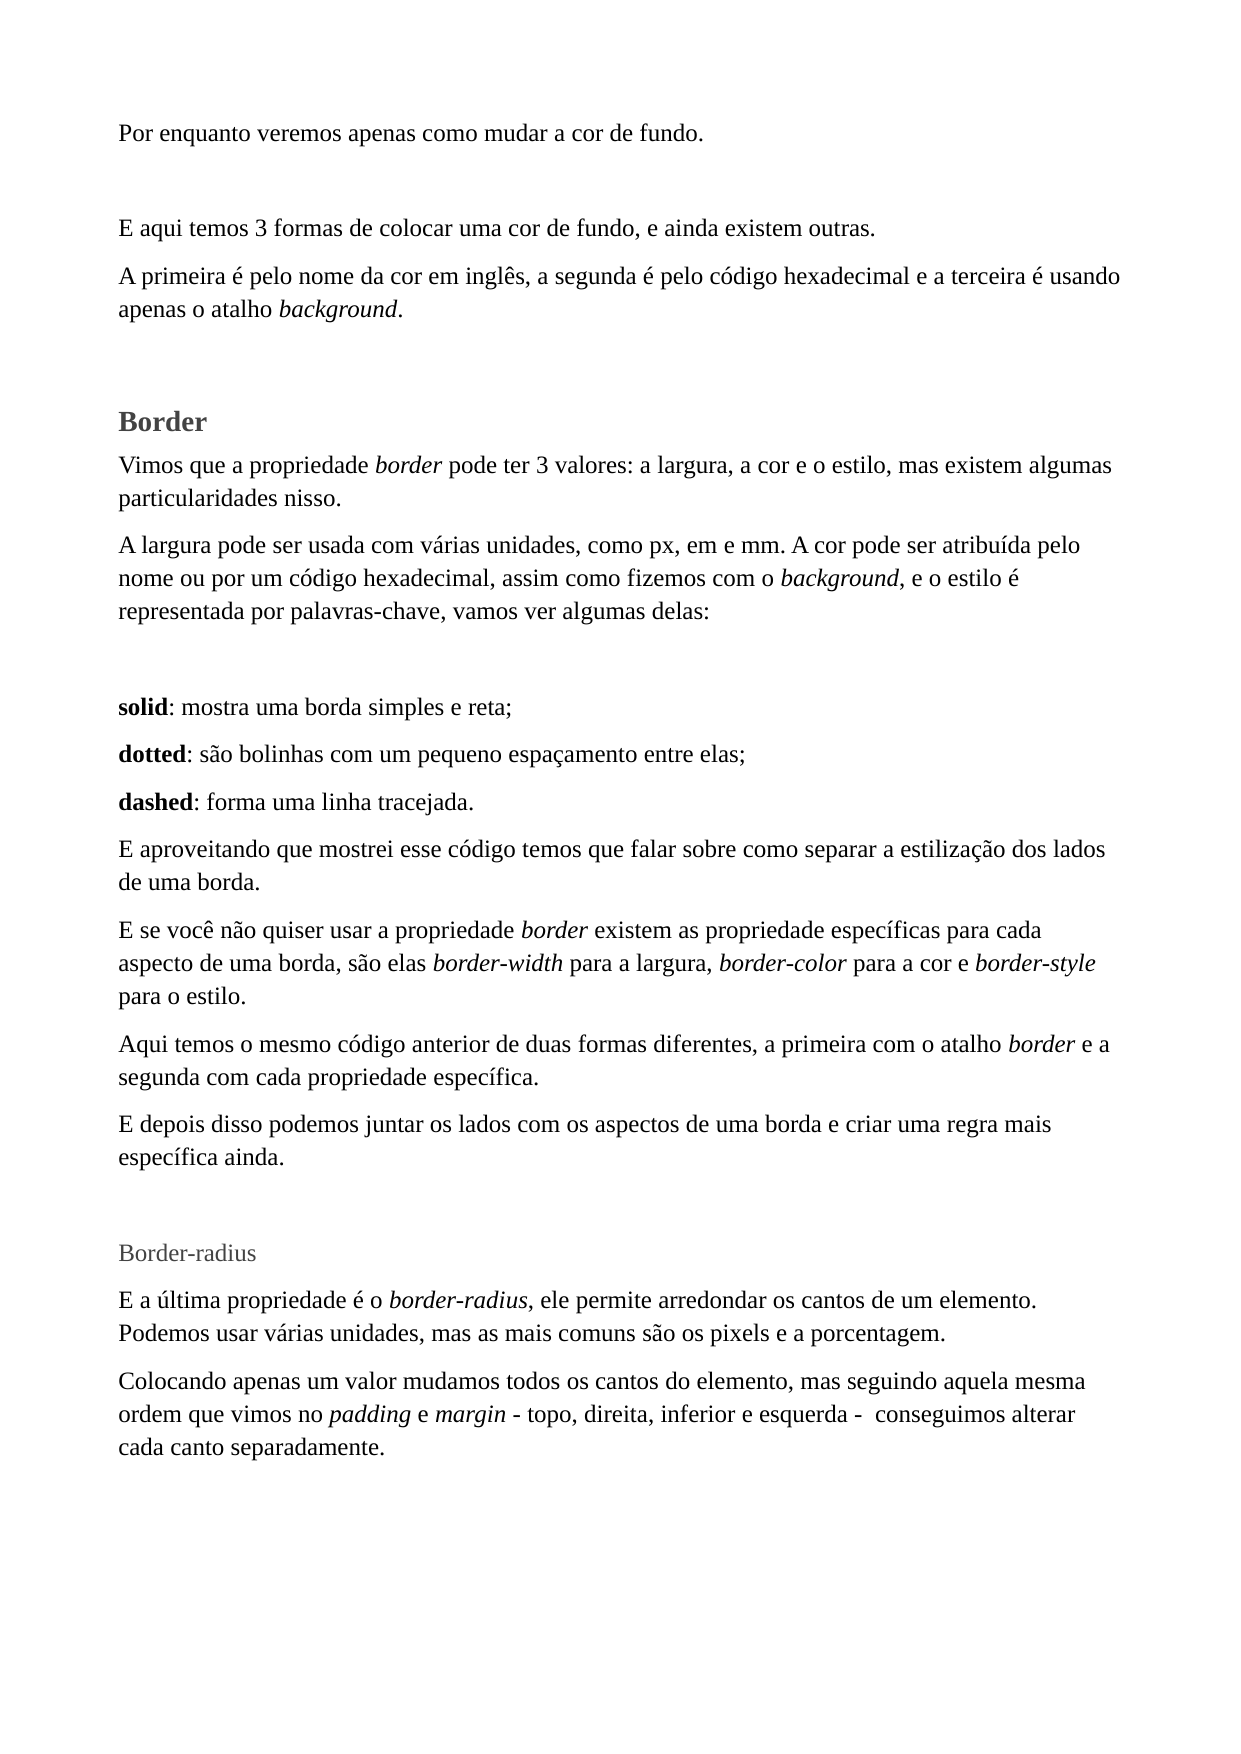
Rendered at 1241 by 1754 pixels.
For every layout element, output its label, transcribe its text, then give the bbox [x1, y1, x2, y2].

text Border-radius [118, 1238, 1122, 1266]
text dashed: forma uma linha tracejada. [118, 787, 1122, 816]
text A primeira é pelo nome da cor em inglês, a segunda é pelo código hexadecimal e a terceira é usando apenas o atalho background. [118, 261, 1122, 323]
text A largura pode ser usada com várias unidades, como px, em e mm. A cor pode ser atribuída pelo nome ou por um código hexadecimal, assim como fizemos com o background, e o estilo é representada por palavras-chave, vamos ver algumas delas: [118, 530, 1122, 625]
text solid: mostra uma borda simples e reta; [118, 692, 1122, 720]
text E depois disso podemos juntar os lados com os aspectos de uma borda e criar uma regra mais específica ainda. [118, 1109, 1122, 1171]
text E aproveitando que mostrei esse código temos que falar sobre como separar a estilização dos lados de uma borda. [118, 834, 1122, 896]
subtitle Border [118, 404, 1122, 437]
text Aqui temos o mesmo código anterior de duas formas diferentes, a primeira com o atalho border e a segunda com cada propriedade específica. [118, 1029, 1122, 1091]
text E se você não quiser usar a propriedade border existem as propriedade específicas para cada aspecto de uma borda, são elas border-width para a largura, border-color para a cor e border-style para o estilo. [118, 915, 1122, 1010]
text E a última propriedade é o border-radius, ele permite arredondar os cantos de um elemento. Podemos usar várias unidades, mas as mais comuns são os pixels e a porcentagem. [118, 1285, 1122, 1347]
text E aqui temos 3 formas de colocar uma cor de fundo, e ainda existem outras. [118, 213, 1122, 242]
text dotted: são bolinhas com um pequeno espaçamento entre elas; [118, 739, 1122, 768]
text Vimos que a propriedade border pode ter 3 valores: a largura, a cor e o estilo, mas existem algumas particularidades nisso. [118, 450, 1122, 512]
text Por enquanto veremos apenas como mudar a cor de fundo. [118, 118, 1122, 147]
text Colocando apenas um valor mudamos todos os cantos do elemento, mas seguindo aquela mesma ordem que vimos no padding e margin - topo, direita, inferior e esquerda - conseguimos alterar cada canto separadamente. [118, 1366, 1122, 1461]
